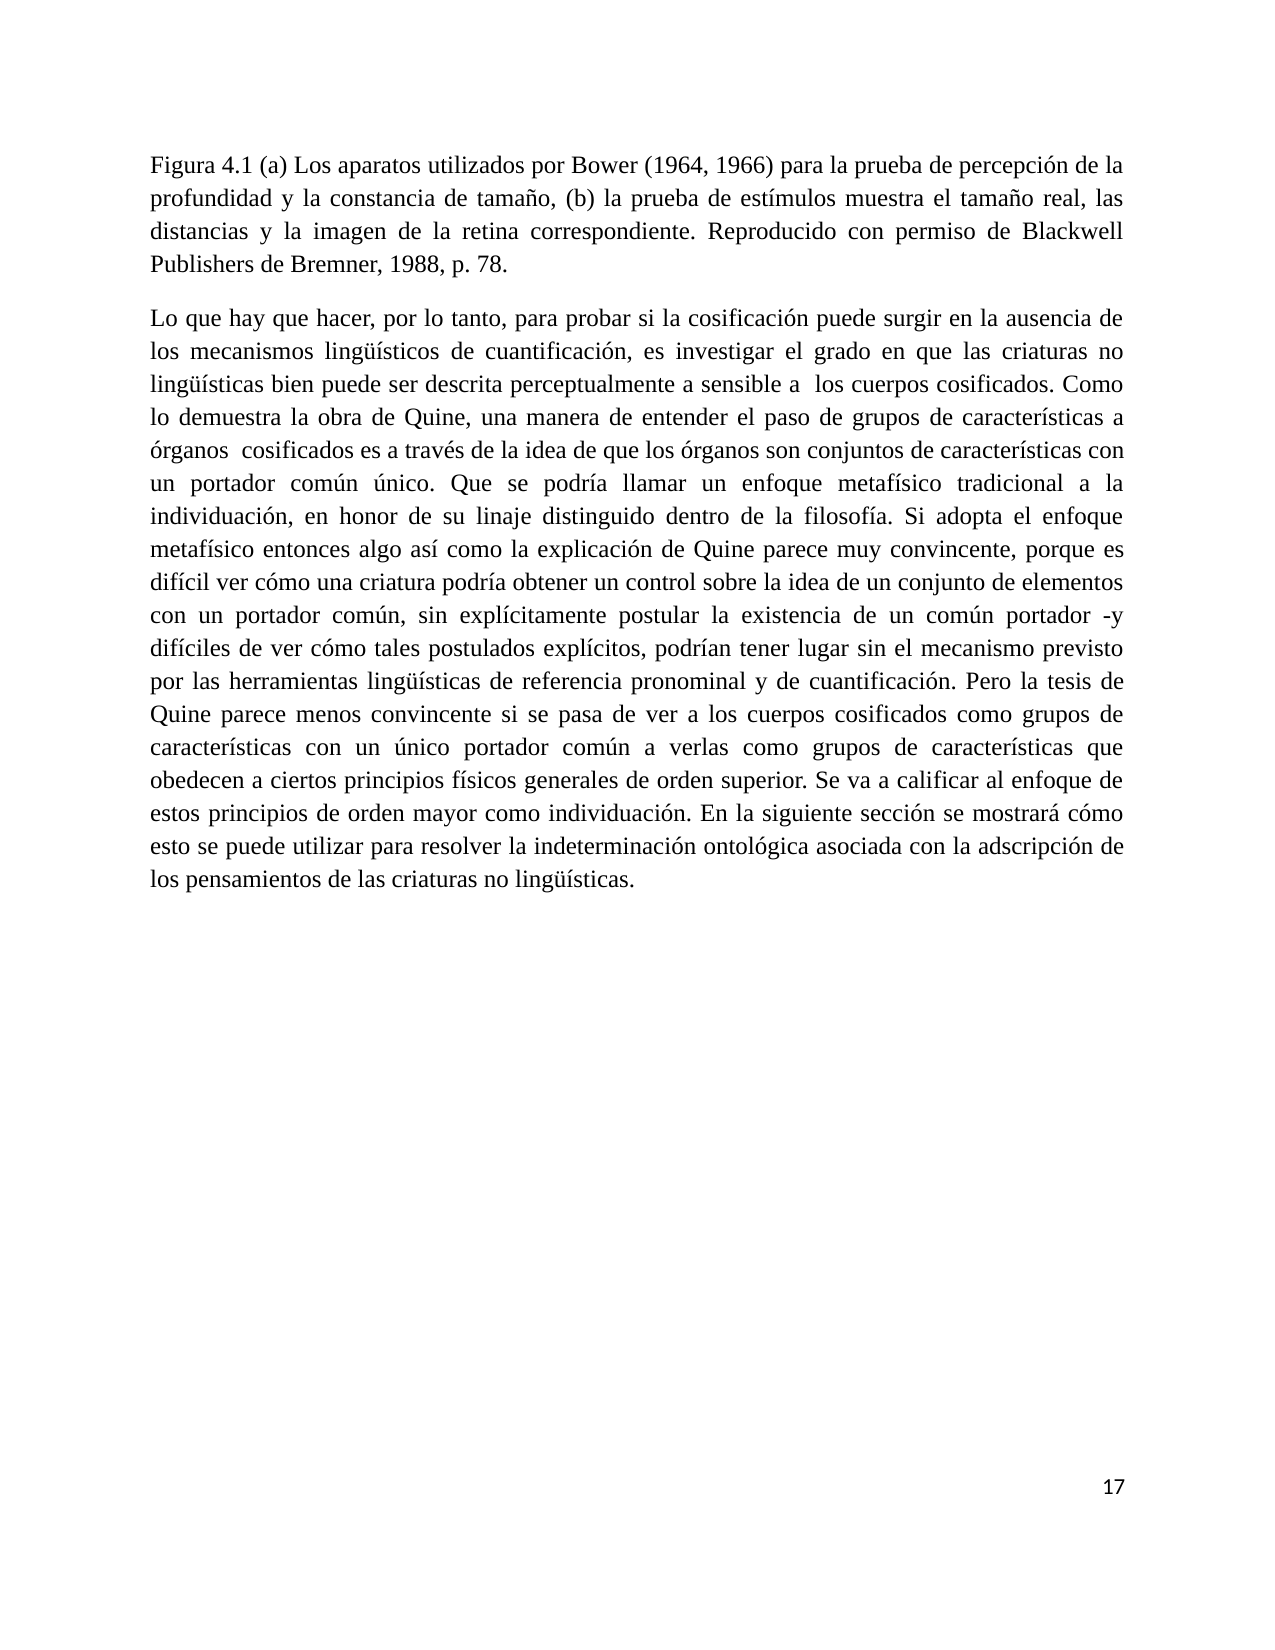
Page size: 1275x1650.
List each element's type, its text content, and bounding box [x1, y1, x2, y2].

text Lo que hay que hacer, por lo tanto, para probar si la cosificación puede surgir en la ausencia de los mecanismos lingüísticos de cuantificación, es investigar el grado en que las criaturas no lingüísticas bien puede ser descrita perceptualmente a sensible a los cuerpos cosificados. Como lo demuestra la obra de Quine, una manera de entender el paso de grupos de características a órganos cosificados es a través de la idea de que los órganos son conjuntos de características con un portador común único. Que se podría llamar un enfoque metafísico tradicional a la individuación, en honor de su linaje distinguido dentro de la filosofía. Si adopta el enfoque metafísico entonces algo así como la explicación de Quine parece muy convincente, porque es difícil ver cómo una criatura podría obtener un control sobre la idea de un conjunto de elementos con un portador común, sin explícitamente postular la existencia de un común portador -y difíciles de ver cómo tales postulados explícitos, podrían tener lugar sin el mecanismo previsto por las herramientas lingüísticas de referencia pronominal y de cuantificación. Pero la tesis de Quine parece menos convincente si se pasa de ver a los cuerpos cosificados como grupos de características con un único portador común a verlas como grupos de características que obedecen a ciertos principios físicos generales de orden superior. Se va a calificar al enfoque de estos principios de orden mayor como individuación. En la siguiente sección se mostrará cómo esto se puede utilizar para resolver la indeterminación ontológica asociada con la adscripción de los pensamientos de las criaturas no lingüísticas. [150, 303, 1125, 893]
text Figura 4.1 (a) Los aparatos utilizados por Bower (1964, 1966) para la prueba de percepción de la profundidad y la constancia de tamaño, (b) la prueba de estímulos muestra el tamaño real, las distancias y la imagen de la retina correspondiente. Reproducido con permiso de Blackwell Publishers de Bremner, 1988, p. 78. [150, 150, 1125, 278]
